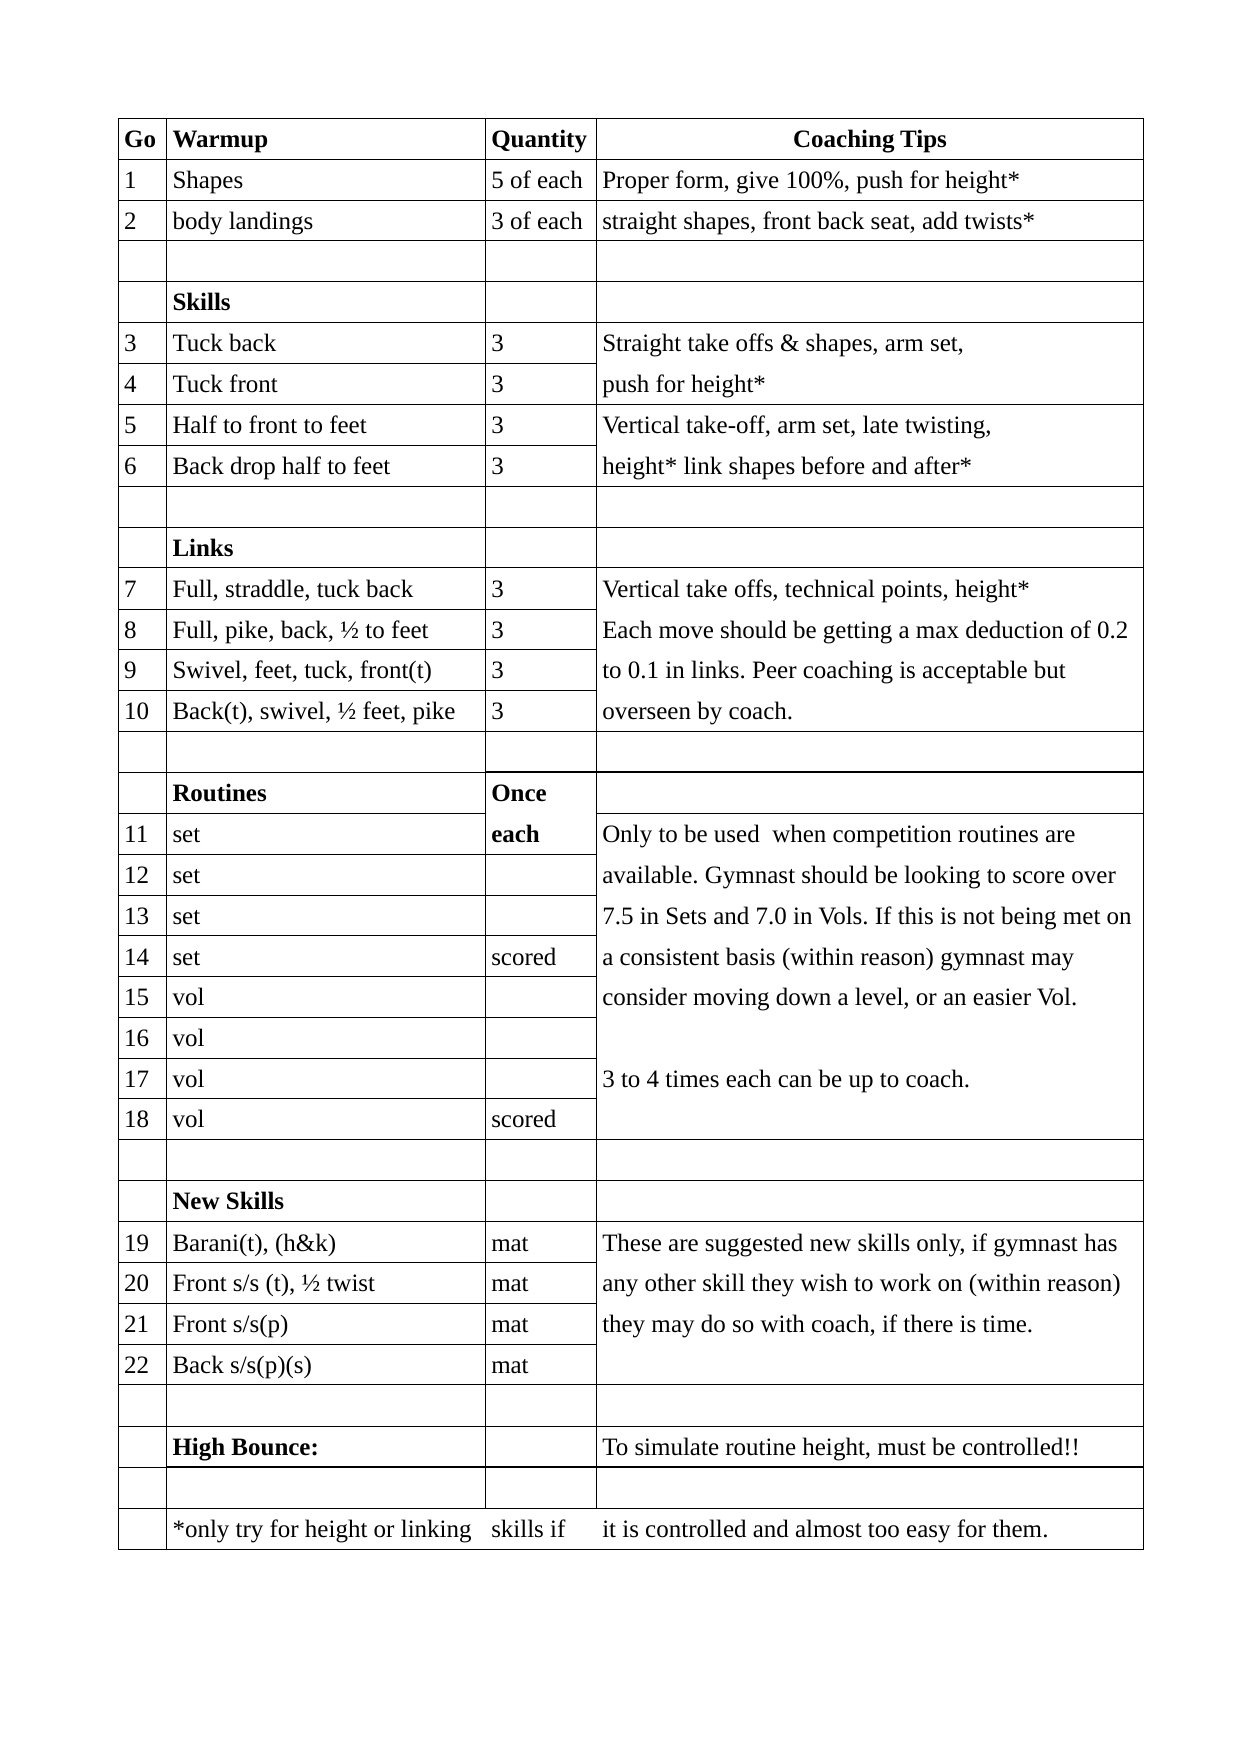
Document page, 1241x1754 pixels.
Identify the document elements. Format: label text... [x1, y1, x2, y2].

table_cell New Skills [167, 1181, 485, 1221]
table_cell Only to be used when competition routines are [597, 814, 1143, 854]
table_cell Half to front to feet [167, 405, 485, 445]
table_cell [486, 487, 596, 526]
table_cell [486, 1018, 596, 1057]
table_cell vol [167, 1018, 485, 1057]
table_cell 3 [486, 405, 596, 445]
table_cell [486, 732, 596, 771]
table_cell a consistent basis (within reason) gymnast may [597, 935, 1143, 976]
table_cell 3 [486, 568, 596, 608]
table_cell Front s/s(p) [167, 1304, 485, 1344]
table_cell 4 [119, 364, 166, 404]
table_cell [486, 1181, 596, 1221]
table_cell [597, 1468, 1143, 1508]
table_cell [597, 1385, 1143, 1426]
table_cell Back(t), swivel, ½ feet, pike [167, 691, 485, 731]
table_cell [597, 732, 1143, 771]
table_cell Front s/s (t), ½ twist [167, 1263, 485, 1303]
table_cell 3 [486, 323, 596, 363]
table_cell To simulate routine height, must be controlled!! [597, 1427, 1143, 1466]
table_cell vol [167, 1059, 485, 1098]
table_cell 21 [119, 1304, 166, 1344]
table_cell [486, 1468, 596, 1508]
table_cell [597, 1098, 1143, 1139]
table_cell 13 [119, 896, 166, 935]
table_cell Each move should be getting a max deduction of 0.2 [597, 609, 1143, 649]
table_cell 3 [486, 610, 596, 649]
table_cell 9 [119, 650, 166, 690]
table_cell 15 [119, 977, 166, 1017]
table_cell 17 [119, 1059, 166, 1098]
table_cell 11 [119, 814, 166, 854]
table_cell [597, 1181, 1143, 1221]
table_cell [486, 528, 596, 567]
table_cell [167, 732, 485, 771]
table_cell [119, 1385, 166, 1426]
table_header Go [119, 119, 166, 159]
table_cell set [167, 814, 485, 854]
table_cell [486, 977, 596, 1017]
table_cell [597, 1140, 1143, 1180]
table_cell push for height* [597, 363, 1143, 404]
table_cell [486, 1385, 596, 1426]
table_cell 20 [119, 1263, 166, 1303]
table_cell they may do so with coach, if there is time. [597, 1303, 1143, 1344]
table_cell [119, 732, 166, 771]
table_header Quantity [486, 119, 596, 159]
table_cell 22 [119, 1345, 166, 1384]
table_cell 19 [119, 1222, 166, 1262]
table_cell [486, 896, 596, 935]
table_cell 7 [119, 568, 166, 608]
table_cell [119, 1427, 166, 1466]
table_header Warmup [167, 119, 485, 159]
table_cell [119, 1468, 166, 1508]
table_cell 3 [486, 691, 596, 731]
table_cell 2 [119, 201, 166, 240]
table_cell High Bounce: [167, 1427, 485, 1466]
table_cell set [167, 855, 485, 894]
table_cell Full, pike, back, ½ to feet [167, 610, 485, 649]
table_cell [119, 282, 166, 322]
table_cell Swivel, feet, tuck, front(t) [167, 650, 485, 690]
table_cell [486, 855, 596, 894]
table_cell [119, 241, 166, 281]
table_cell Skills [167, 282, 485, 322]
table_cell [486, 1059, 596, 1098]
table_cell 5 of each [486, 160, 596, 199]
table_cell Back drop half to feet [167, 446, 485, 486]
table_header Coaching Tips [597, 119, 1143, 159]
table_cell Shapes [167, 160, 485, 199]
table_cell [486, 282, 596, 322]
table_cell scored [486, 936, 596, 976]
table_cell Proper form, give 100%, push for height* [597, 160, 1143, 199]
table_cell Vertical take-off, arm set, late twisting, [597, 405, 1143, 445]
table_cell mat [486, 1222, 596, 1262]
table_cell set [167, 936, 485, 976]
table_cell [167, 487, 485, 526]
table_cell [119, 1140, 166, 1180]
table_cell it is controlled and almost too easy for them. [596, 1509, 1143, 1549]
table_cell 14 [119, 936, 166, 976]
table_cell 8 [119, 610, 166, 649]
table_cell Tuck front [167, 364, 485, 404]
table_cell scored [486, 1099, 596, 1139]
table_cell 5 [119, 405, 166, 445]
table_cell 12 [119, 855, 166, 894]
table_cell [167, 241, 485, 281]
table_cell overseen by coach. [597, 690, 1143, 731]
table_cell These are suggested new skills only, if gymnast has [597, 1222, 1143, 1262]
table_cell [486, 241, 596, 281]
table_cell [119, 487, 166, 526]
table_cell body landings [167, 201, 485, 240]
table_cell Links [167, 528, 485, 567]
table_cell to 0.1 in links. Peer coaching is acceptable but [597, 649, 1143, 690]
table_cell 3 [486, 446, 596, 486]
table_cell set [167, 896, 485, 935]
table_cell available. Gymnast should be looking to score over [597, 854, 1143, 894]
table_cell 10 [119, 691, 166, 731]
table_cell Back s/s(p)(s) [167, 1345, 485, 1384]
table_cell 1 [119, 160, 166, 199]
table_cell 3 of each [486, 201, 596, 240]
table_cell Once [486, 773, 596, 813]
table_cell [119, 1181, 166, 1221]
table_cell 3 [486, 650, 596, 690]
table_cell 3 [486, 364, 596, 404]
table_cell Barani(t), (h&k) [167, 1222, 485, 1262]
table_cell 7.5 in Sets and 7.0 in Vols. If this is not being met on [597, 895, 1143, 935]
table_cell any other skill they wish to work on (within reason) [597, 1262, 1143, 1303]
table_cell [119, 1509, 166, 1549]
table_cell [597, 528, 1143, 567]
table_cell Routines [167, 773, 485, 813]
table_cell mat [486, 1345, 596, 1384]
table_cell 3 [119, 323, 166, 363]
table_cell mat [486, 1263, 596, 1303]
table_cell straight shapes, front back seat, add twists* [597, 201, 1143, 240]
table_cell Full, straddle, tuck back [167, 568, 485, 608]
table_cell [597, 773, 1143, 813]
table_cell Straight take offs & shapes, arm set, [597, 323, 1143, 363]
table_cell vol [167, 977, 485, 1017]
table_cell [486, 1140, 596, 1180]
table_cell [167, 1468, 485, 1508]
table_cell [486, 1427, 596, 1466]
table_cell height* link shapes before and after* [597, 445, 1143, 486]
table_cell [167, 1140, 485, 1180]
table_cell 6 [119, 446, 166, 486]
table_cell Vertical take offs, technical points, height* [597, 568, 1143, 608]
table_cell [119, 773, 166, 813]
table_cell mat [486, 1304, 596, 1344]
table_cell [167, 1385, 485, 1426]
table_cell 18 [119, 1099, 166, 1139]
table_cell [597, 1344, 1143, 1384]
table_cell skills if [485, 1509, 596, 1549]
table_cell Tuck back [167, 323, 485, 363]
table_cell consider moving down a level, or an easier Vol. [597, 976, 1143, 1017]
table_cell vol [167, 1099, 485, 1139]
table_cell [597, 282, 1143, 322]
table_cell *only try for height or linking [167, 1509, 485, 1549]
table_cell 3 to 4 times each can be up to coach. [597, 1058, 1143, 1098]
table_cell each [486, 813, 596, 854]
table_cell [597, 1017, 1143, 1057]
table_cell [597, 241, 1143, 281]
table_cell [119, 528, 166, 567]
table_cell [597, 487, 1143, 526]
table_cell 16 [119, 1018, 166, 1057]
